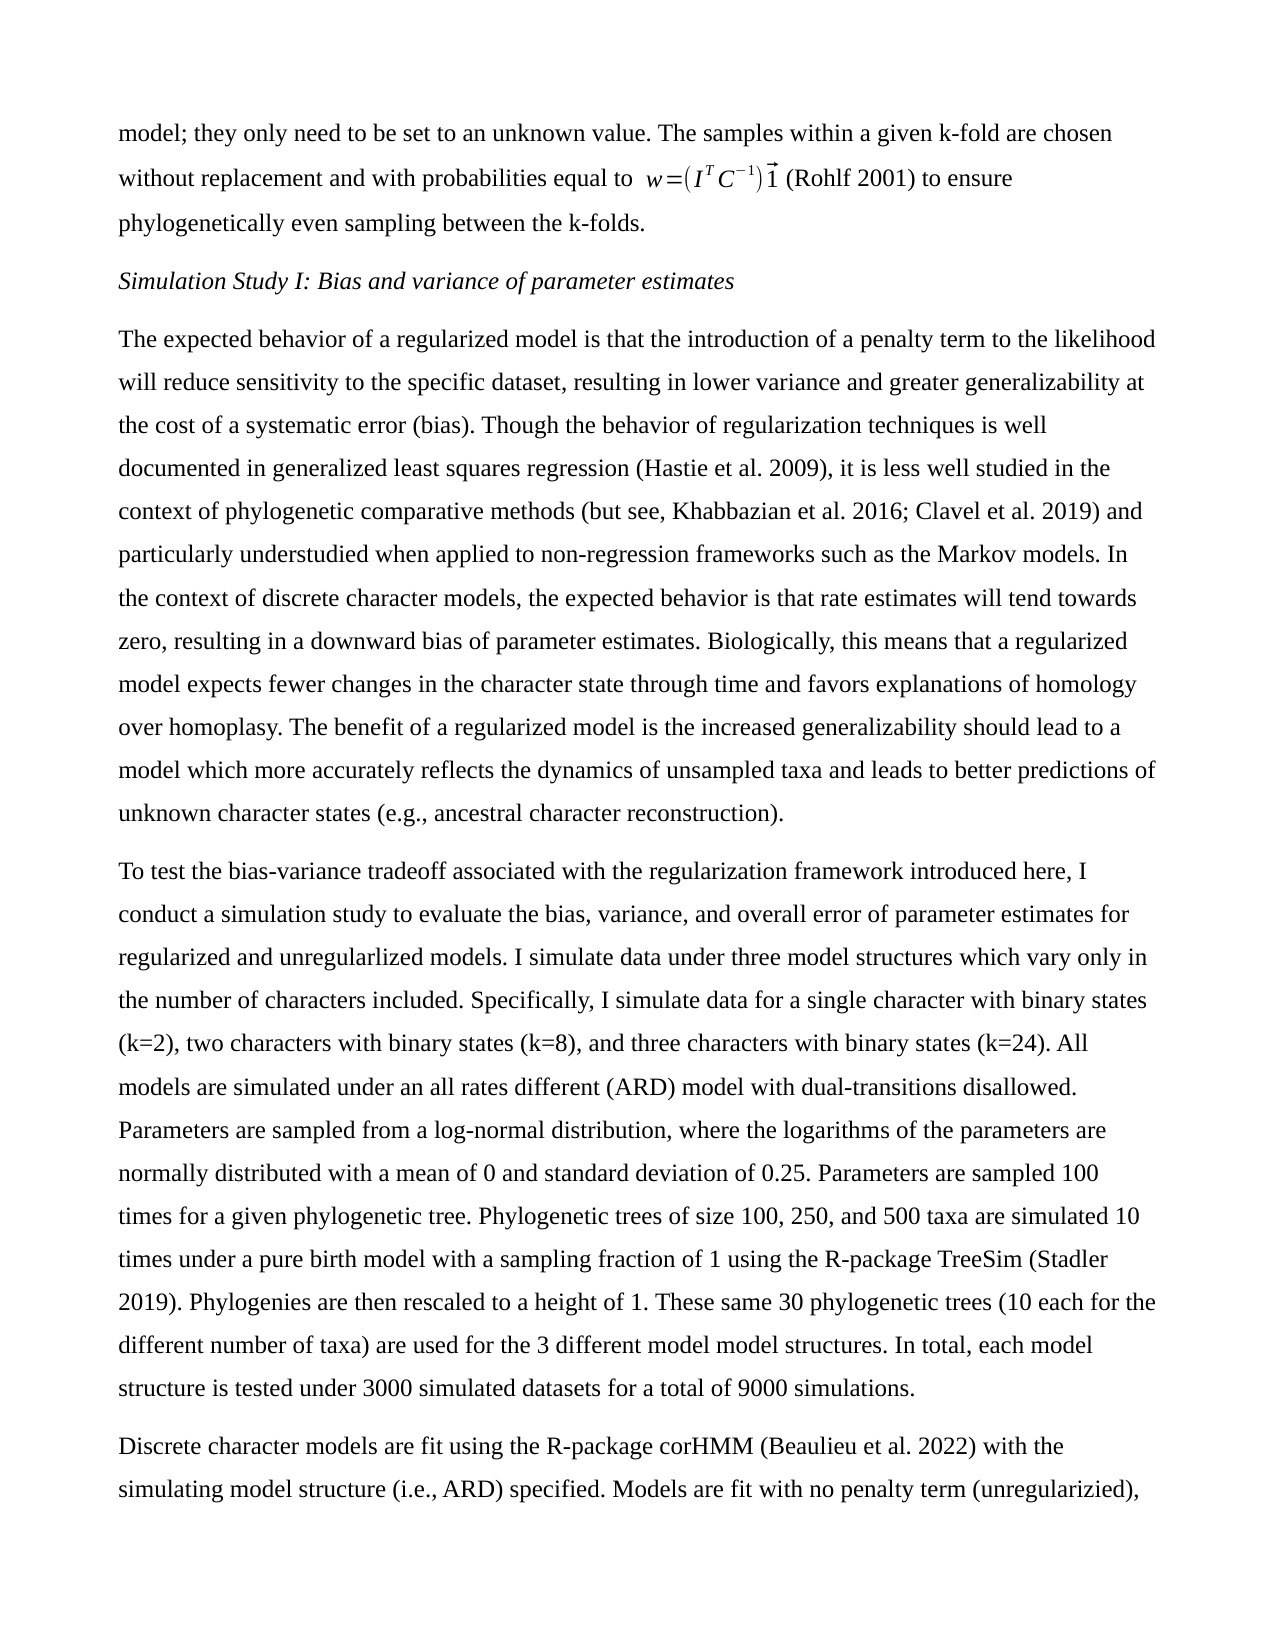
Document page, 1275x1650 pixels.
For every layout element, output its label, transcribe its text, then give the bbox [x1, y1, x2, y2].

text model; they only need to be set to an unknown value. The samples within a given k-fold are chosen without replacement and with probabilities equal to (Rohlf 2001) to ensure phylogenetically even sampling between the k-folds. [118, 118, 1157, 237]
text Discrete character models are fit using the R-package corHMM (Beaulieu et al. 2022) with the simulating model structure (i.e., ARD) specified. Models are fit with no penalty term (unregularizied), [118, 1431, 1157, 1503]
text To test the bias-variance tradeoff associated with the regularization framework introduced here, I conduct a simulation study to evaluate the bias, variance, and overall error of parameter estimates for regularized and unregularlized models. I simulate data under three model structures which vary only in the number of characters included. Specifically, I simulate data for a single character with binary states (k=2), two characters with binary states (k=8), and three characters with binary states (k=24). All models are simulated under an all rates different (ARD) model with dual-transitions disallowed. Parameters are sampled from a log-normal distribution, where the logarithms of the parameters are normally distributed with a mean of 0 and standard deviation of 0.25. Parameters are sampled 100 times for a given phylogenetic tree. Phylogenetic trees of size 100, 250, and 500 taxa are simulated 10 times under a pure birth model with a sampling fraction of 1 using the R-package TreeSim (Stadler 2019). Phylogenies are then rescaled to a height of 1. These same 30 phylogenetic trees (10 each for the different number of taxa) are used for the 3 different model model structures. In total, each model structure is tested under 3000 simulated datasets for a total of 9000 simulations. [118, 856, 1157, 1402]
text Simulation Study I: Bias and variance of parameter estimates [118, 266, 1157, 295]
text The expected behavior of a regularized model is that the introduction of a penalty term to the likelihood will reduce sensitivity to the specific dataset, resulting in lower variance and greater generalizability at the cost of a systematic error (bias). Though the behavior of regularization techniques is well documented in generalized least squares regression (Hastie et al. 2009), it is less well studied in the context of phylogenetic comparative methods (but see, Khabbazian et al. 2016; Clavel et al. 2019) and particularly understudied when applied to non-regression frameworks such as the Markov models. In the context of discrete character models, the expected behavior is that rate estimates will tend towards zero, resulting in a downward bias of parameter estimates. Biologically, this means that a regularized model expects fewer changes in the character state through time and favors explanations of homology over homoplasy. The benefit of a regularized model is the increased generalizability should lead to a model which more accurately reflects the dynamics of unsampled taxa and leads to better predictions of unknown character states (e.g., ancestral character reconstruction). [118, 324, 1157, 827]
